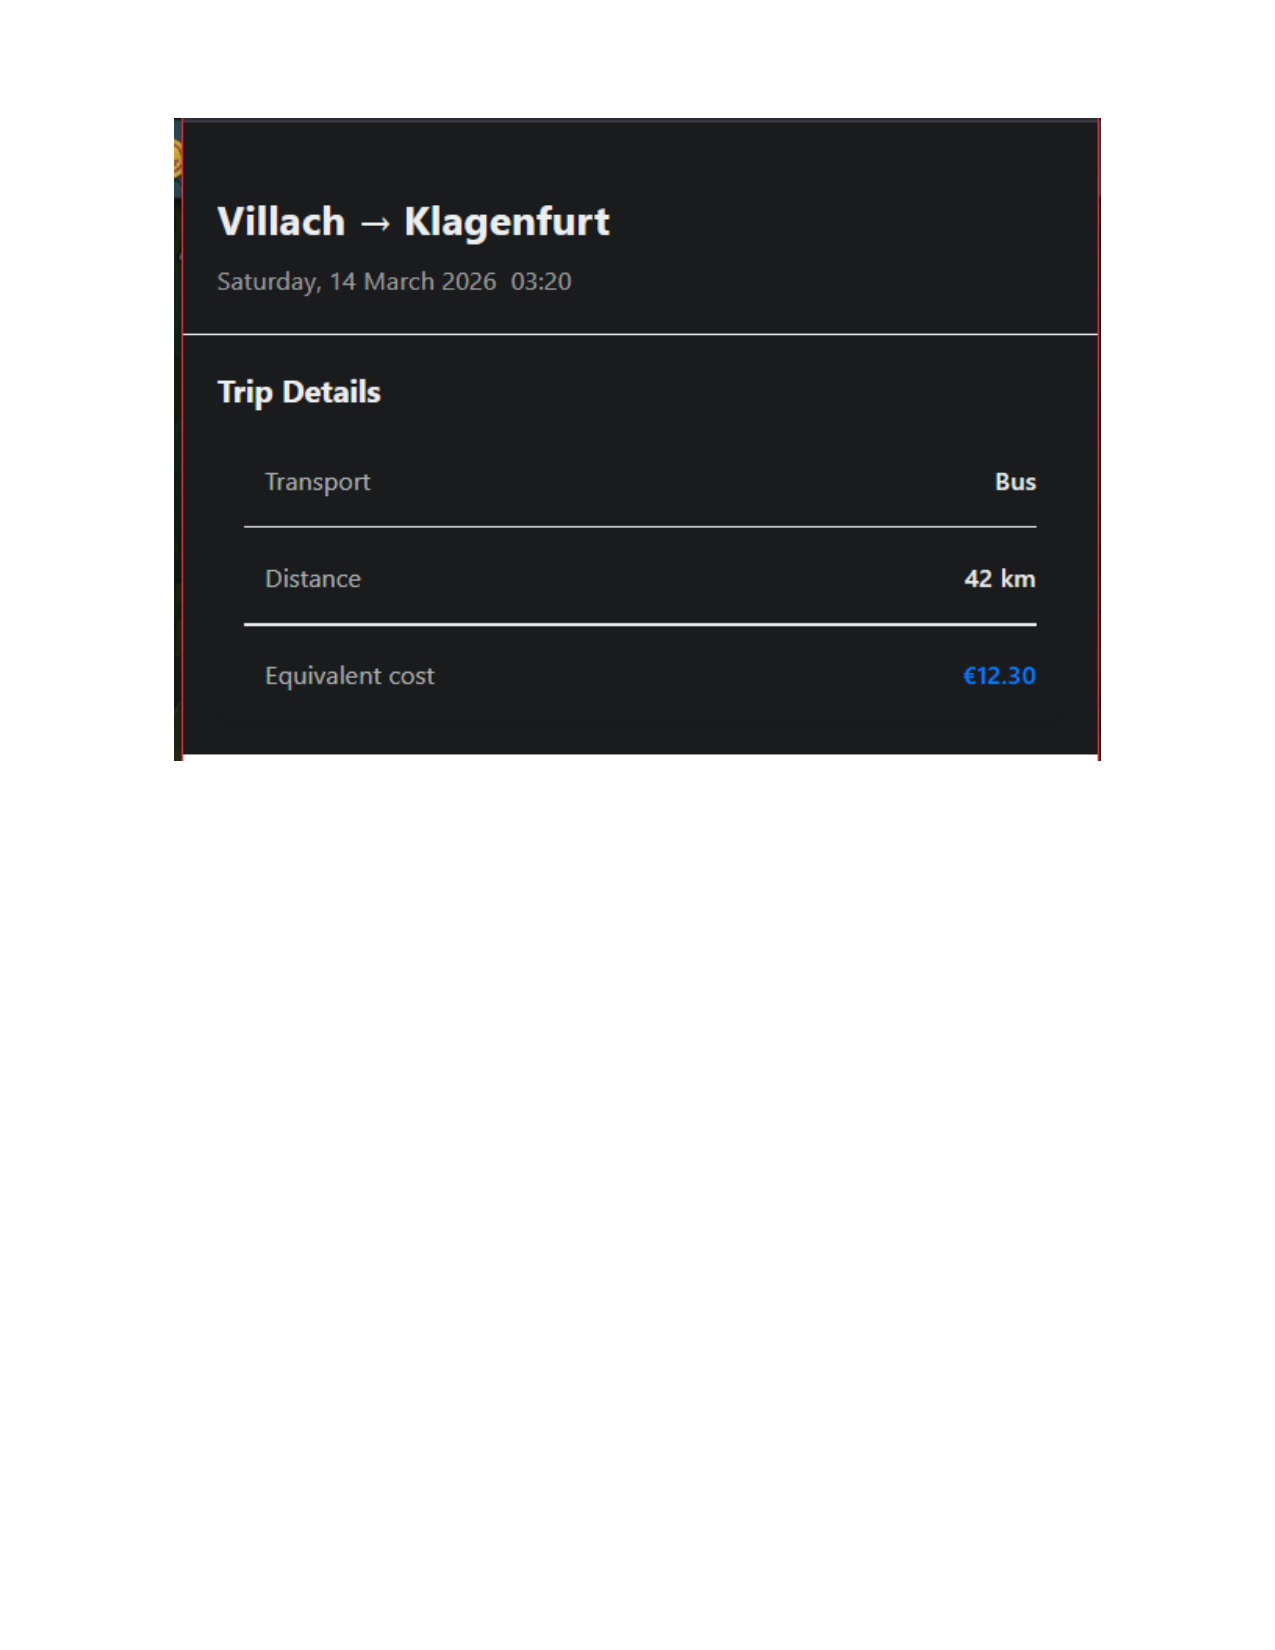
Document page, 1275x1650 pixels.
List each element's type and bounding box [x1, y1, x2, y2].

picture [174, 118, 1101, 761]
